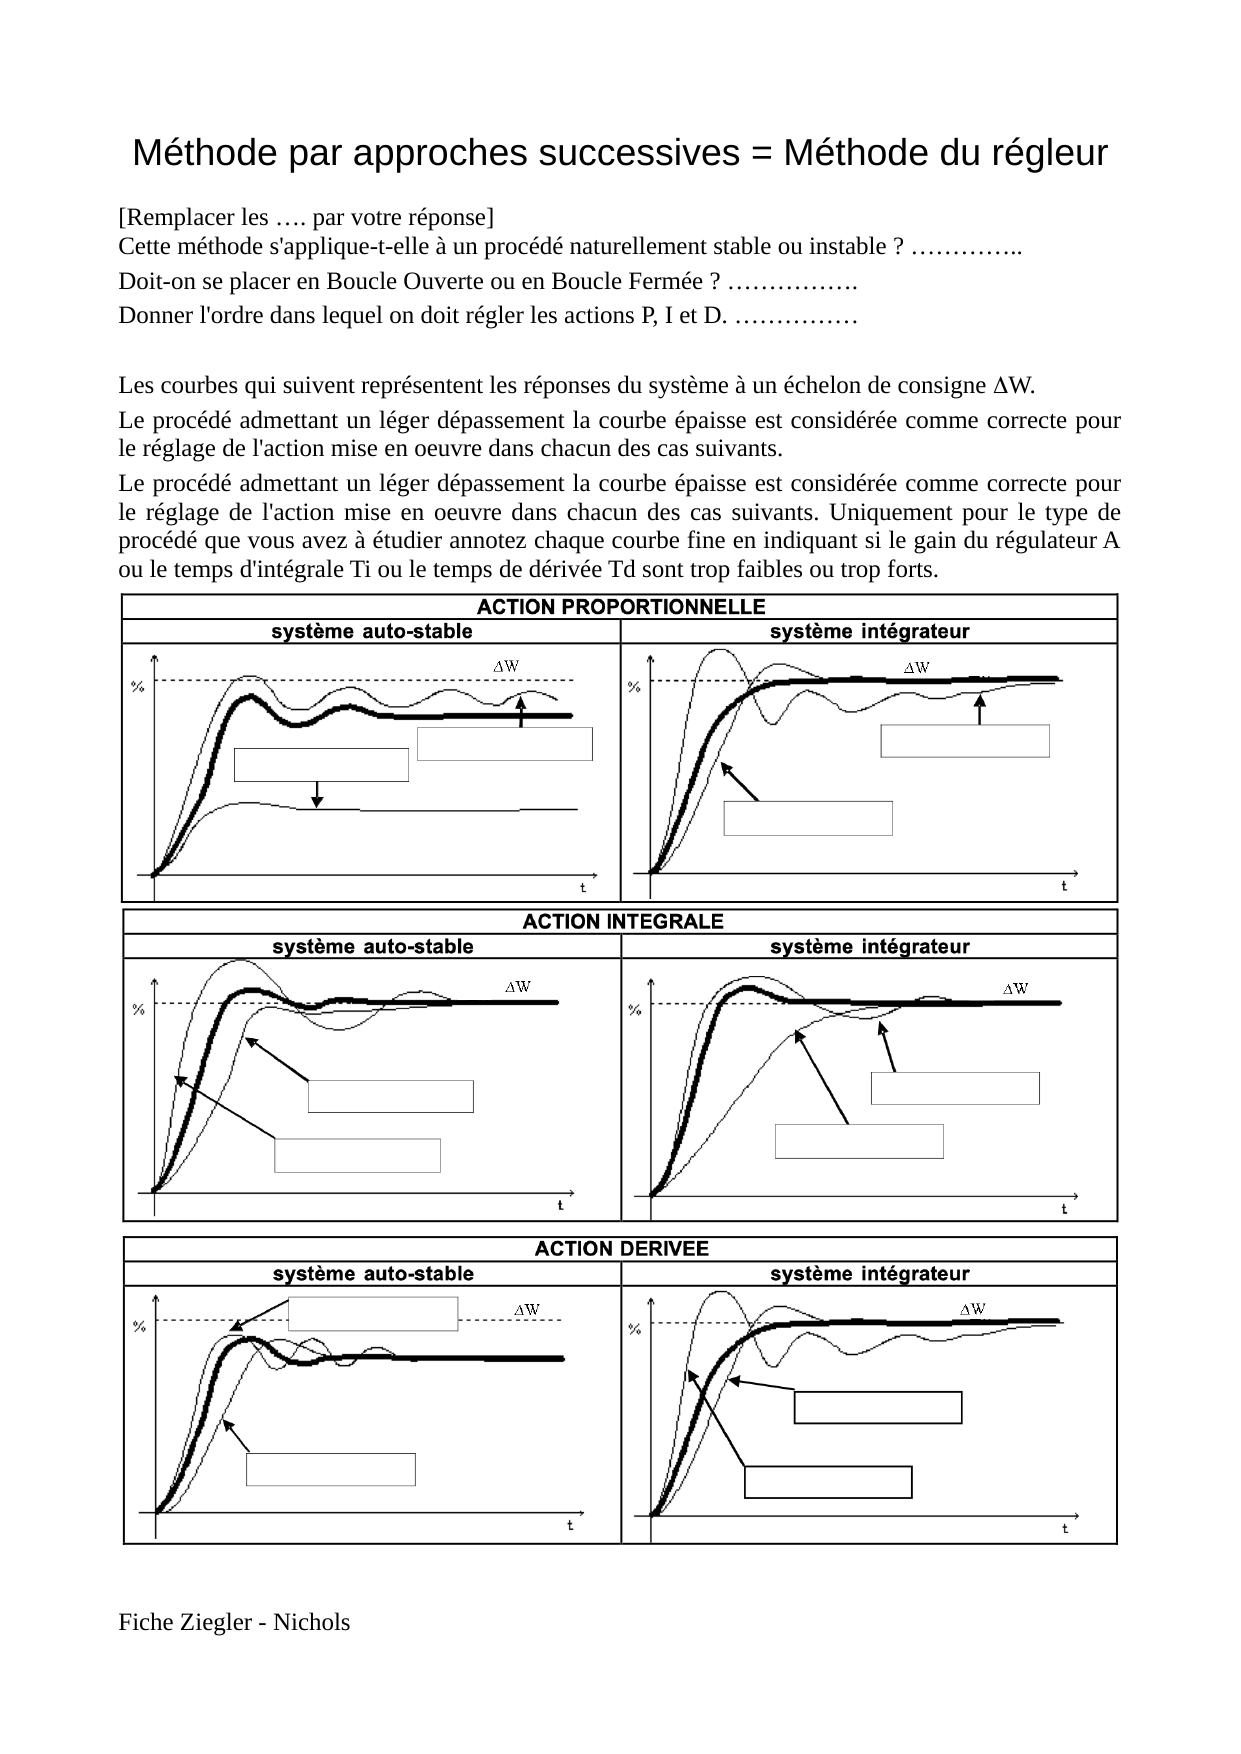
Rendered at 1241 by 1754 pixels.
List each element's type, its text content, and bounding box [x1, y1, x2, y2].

text Le procédé admettant un léger dépassement la courbe épaisse est considérée comme correcte pour le réglage de l'action mise en oeuvre dans chacun des cas suivants. [118, 405, 1122, 462]
text Les courbes qui suivent représentent les réponses du système à un échelon de consigne ΔW. [118, 370, 1122, 399]
text Doit-on se placer en Boucle Ouverte ou en Boucle Fermée ? ……………. [118, 266, 1122, 295]
picture [118, 1230, 1123, 1550]
subtitle Méthode par approches successives = Méthode du régleur [118, 130, 1122, 173]
text [Remplacer les …. par votre réponse] [118, 202, 1122, 231]
text Le procédé admettant un léger dépassement la courbe épaisse est considérée comme correcte pour le réglage de l'action mise en oeuvre dans chacun des cas suivants. Uniquement pour le type de procédé que vous avez à étudier annotez chaque courbe fine en indiquant si le gain du régulateur A ou le temps d'intégrale Ti ou le temps de dérivée Td sont trop faibles ou trop forts. [118, 468, 1122, 583]
text Donner l'ordre dans lequel on doit régler les actions P, I et D. …………… [118, 301, 1122, 329]
text Cette méthode s'applique-t-elle à un procédé naturellement stable ou instable ? ………….. [118, 231, 1122, 260]
picture [118, 589, 1123, 1225]
